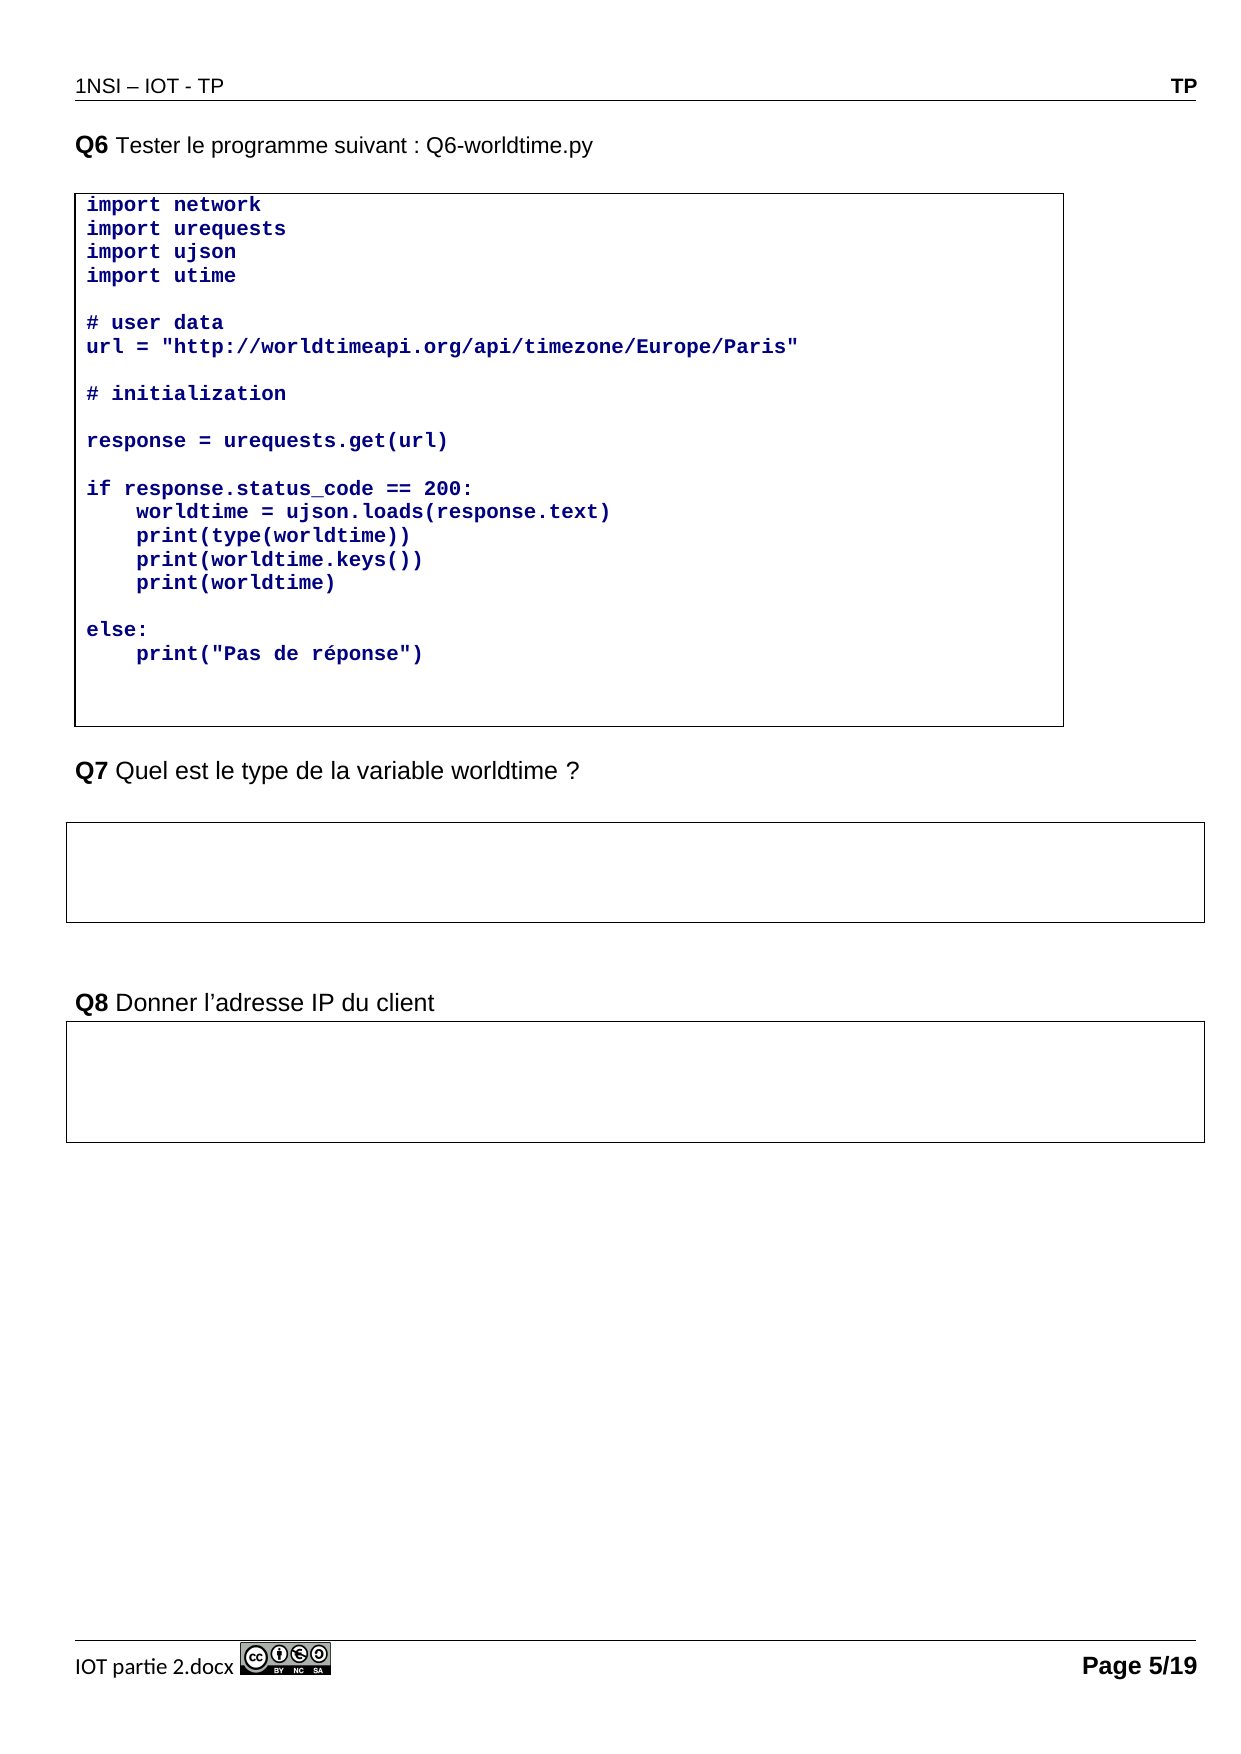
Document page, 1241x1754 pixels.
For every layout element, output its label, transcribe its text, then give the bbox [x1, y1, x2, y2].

picture [240, 1642, 331, 1675]
text Q6 Tester le programme suivant : Q6-worldtime.py [75, 129, 1196, 158]
text Q8 Donner l’adresse IP du client [75, 988, 1196, 1016]
table_header import network import urequests import ujson import utime # user data url = "http://worldtimeapi.org/api/timezone/Europe/Paris" # initialization response = urequests.get(url) if response.status_code == 200: worldtime = ujson.loads(response.text) print(type(worldtime)) print(worldtime.keys()) print(worldtime) else: print("Pas de réponse") [76, 194, 1063, 726]
text Q7 Quel est le type de la variable worldtime ? [75, 756, 1196, 784]
